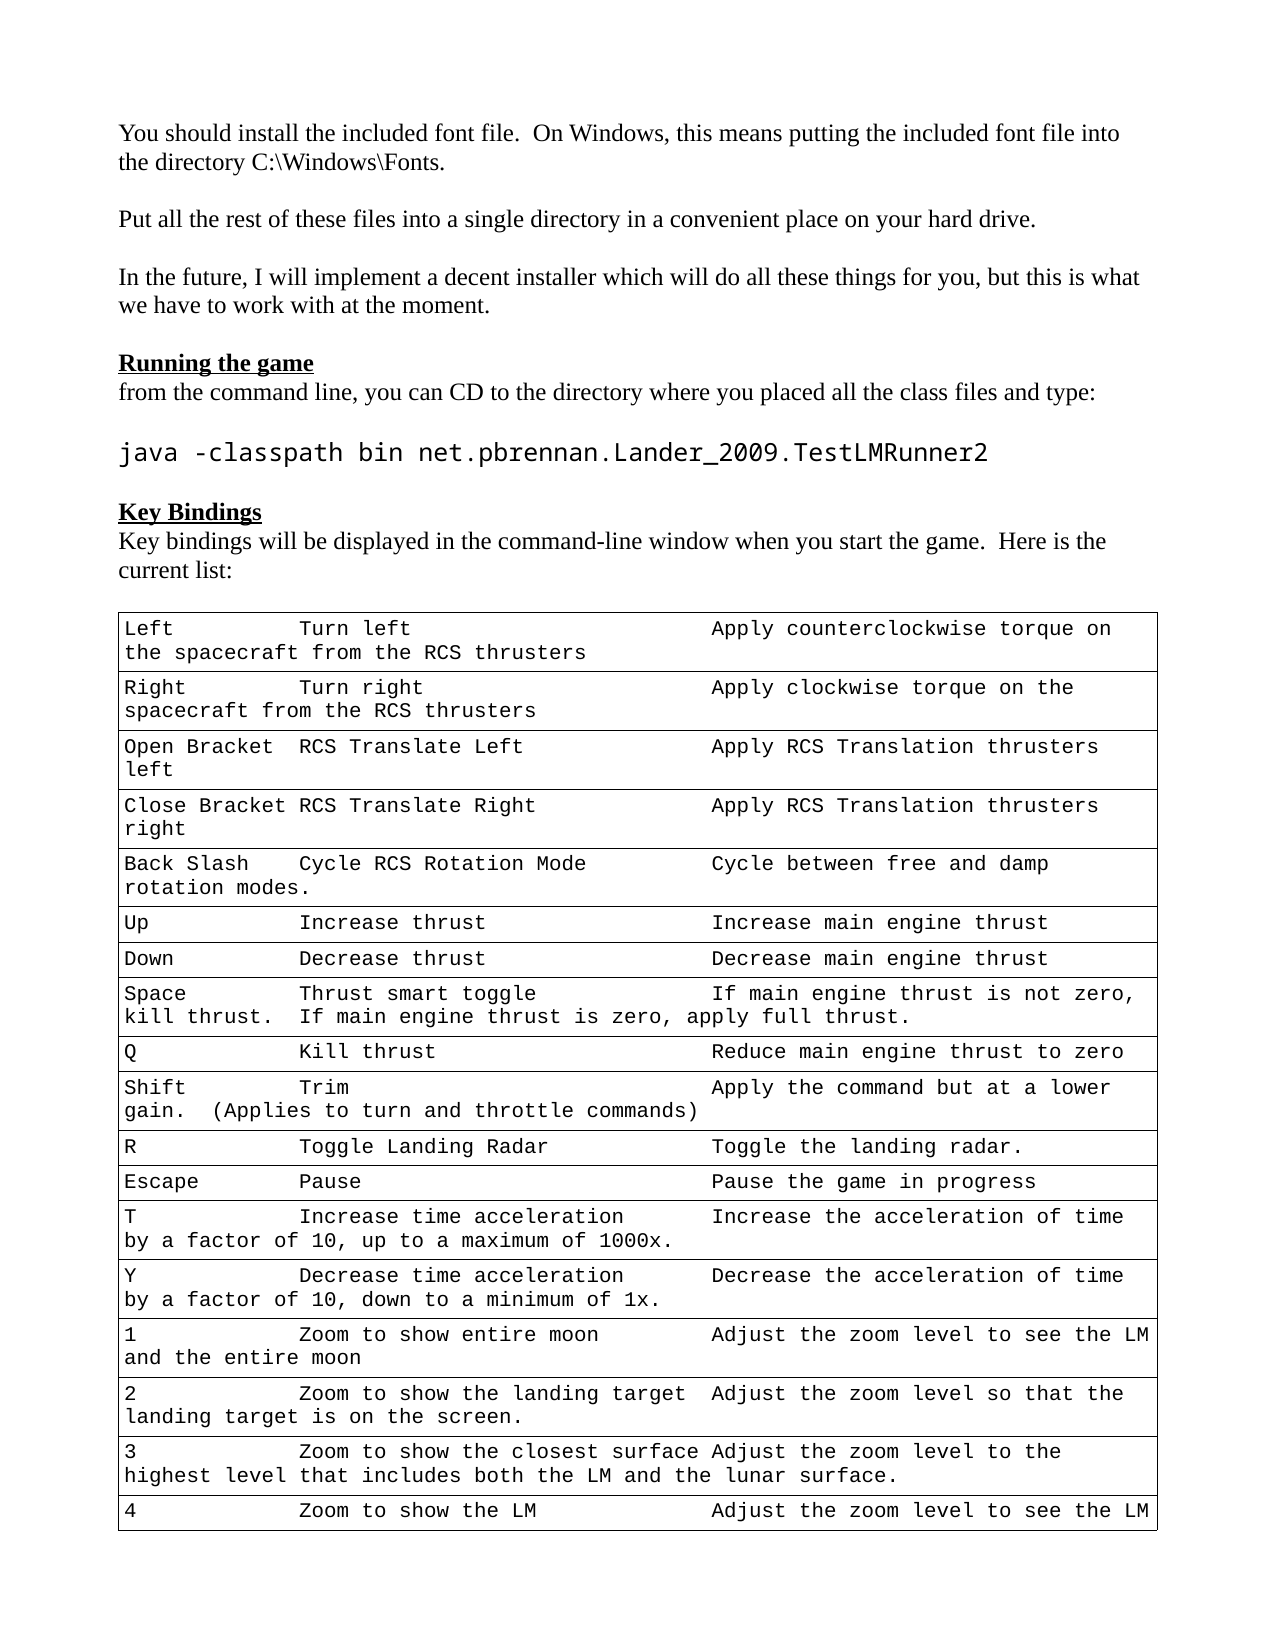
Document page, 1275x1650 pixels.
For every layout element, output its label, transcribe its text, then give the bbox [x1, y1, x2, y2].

table_cell R Toggle Landing Radar Toggle the landing radar. [119, 1131, 1157, 1165]
text java -classpath bin net.pbrennan.Lander_2009.TestLMRunner2 [118, 434, 1157, 468]
text Key Bindings [118, 497, 1157, 526]
table_cell Open Bracket RCS Translate Left Apply RCS Translation thrusters left [119, 731, 1157, 789]
table_cell Up Increase thrust Increase main engine thrust [119, 907, 1157, 942]
table_cell Shift Trim Apply the command but at a lower gain. (Applies to turn and throttle commands) [119, 1072, 1157, 1130]
table_cell Down Decrease thrust Decrease main engine thrust [119, 943, 1157, 977]
table_cell Close Bracket RCS Translate Right Apply RCS Translation thrusters right [119, 790, 1157, 848]
table_cell Q Kill thrust Reduce main engine thrust to zero [119, 1037, 1157, 1071]
text Running the game [118, 348, 1157, 377]
table_cell Right Turn right Apply clockwise torque on the spacecraft from the RCS thrusters [119, 672, 1157, 730]
text Put all the rest of these files into a single directory in a convenient place on your hard drive. [118, 204, 1157, 233]
table_cell T Increase time acceleration Increase the acceleration of time by a factor of 10, up to a maximum of 1000x. [119, 1201, 1157, 1259]
table_header Left Turn left Apply counterclockwise torque on the spacecraft from the RCS thrusters [119, 613, 1157, 671]
table_cell 2 Zoom to show the landing target Adjust the zoom level so that the landing target is on the screen. [119, 1378, 1157, 1436]
text You should install the included font file. On Windows, this means putting the included font file into the directory C:\Windows\Fonts. [118, 118, 1157, 176]
table_cell Escape Pause Pause the game in progress [119, 1166, 1157, 1200]
table_cell 3 Zoom to show the closest surface Adjust the zoom level to the highest level that includes both the LM and the lunar surface. [119, 1437, 1157, 1494]
text Key bindings will be displayed in the command-line window when you start the game. Here is the current list: [118, 526, 1157, 583]
table_cell 4 Zoom to show the LM Adjust the zoom level to see the LM [119, 1496, 1157, 1530]
text In the future, I will implement a decent installer which will do all these things for you, but this is what we have to work with at the moment. [118, 262, 1157, 319]
table_cell Space Thrust smart toggle If main engine thrust is not zero, kill thrust. If main engine thrust is zero, apply full thrust. [119, 978, 1157, 1036]
table_cell Back Slash Cycle RCS Rotation Mode Cycle between free and damp rotation modes. [119, 849, 1157, 906]
table_cell 1 Zoom to show entire moon Adjust the zoom level to see the LM and the entire moon [119, 1319, 1157, 1377]
table_cell Y Decrease time acceleration Decrease the acceleration of time by a factor of 10, down to a minimum of 1x. [119, 1260, 1157, 1318]
text from the command line, you can CD to the directory where you placed all the class files and type: [118, 377, 1157, 406]
